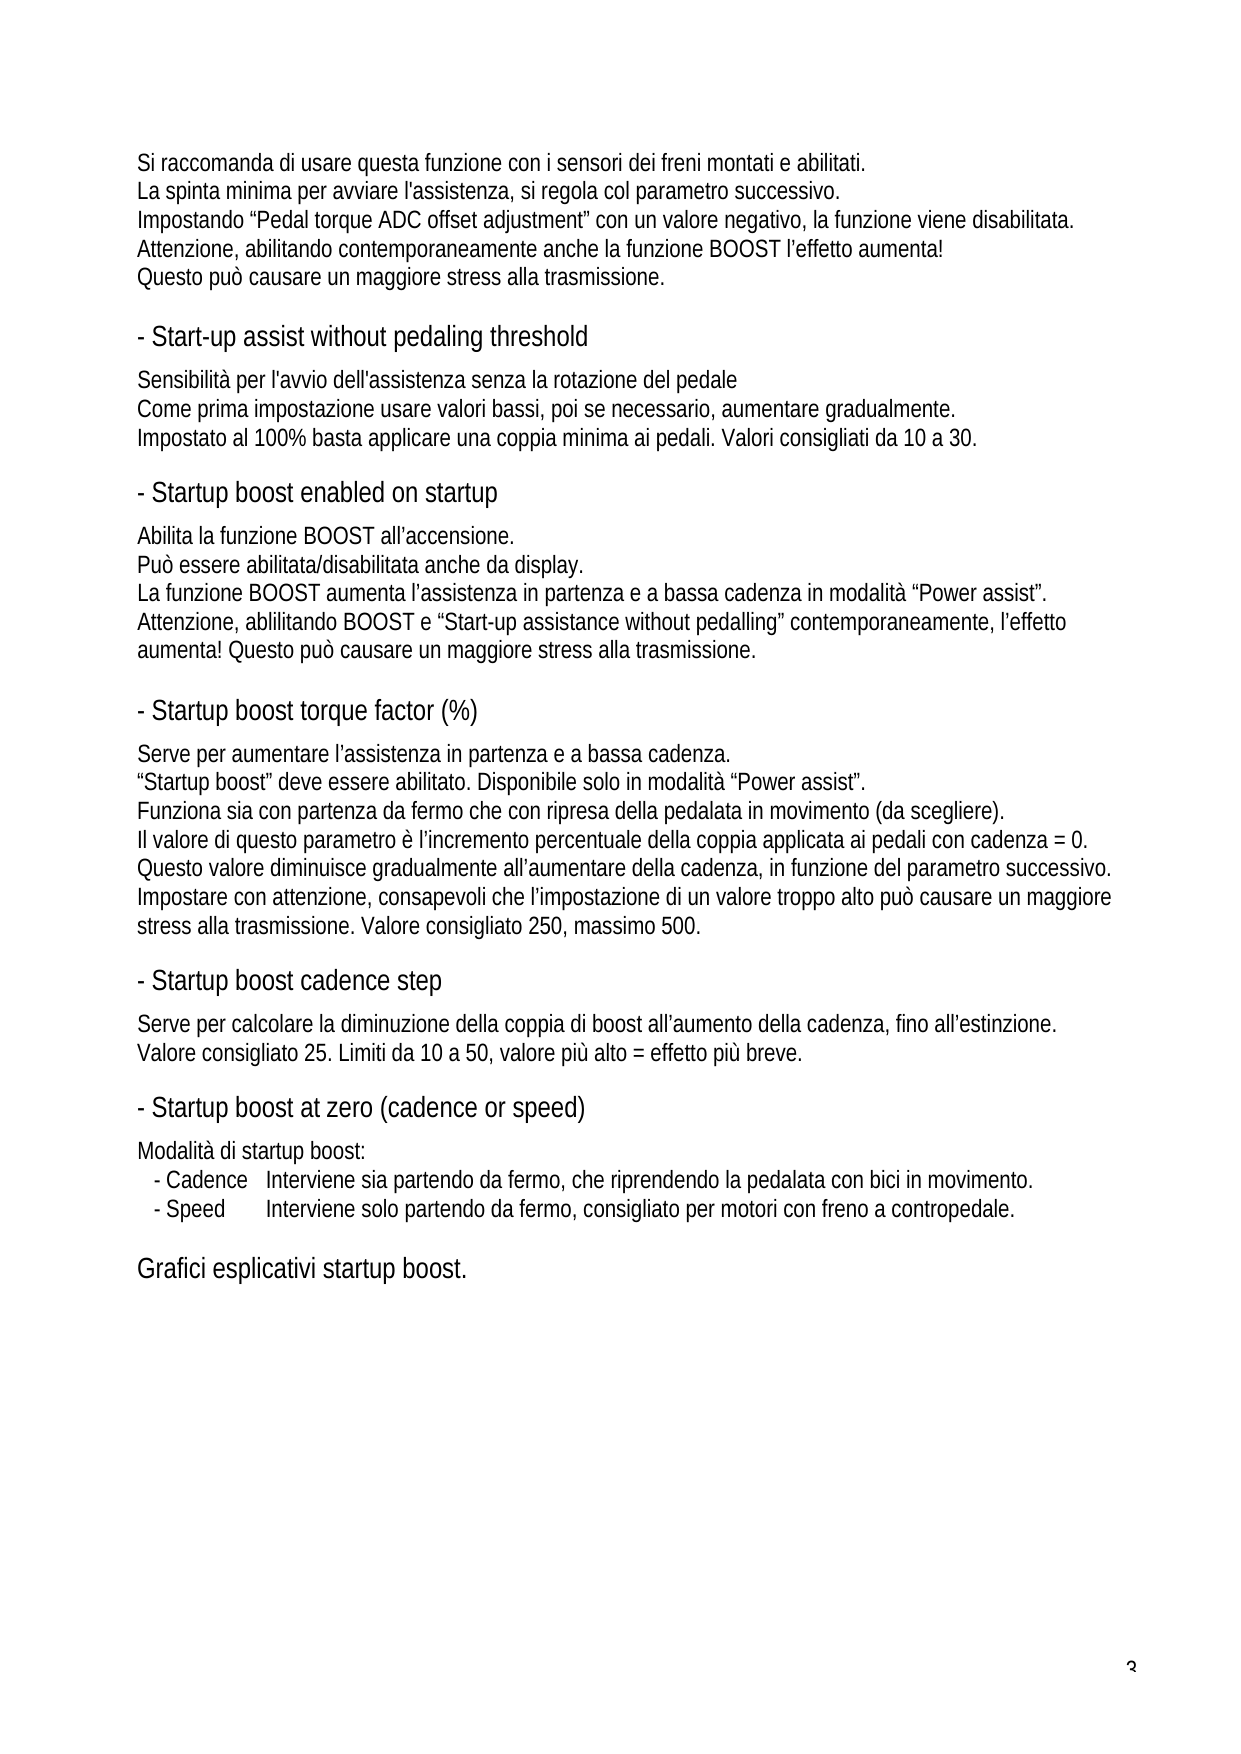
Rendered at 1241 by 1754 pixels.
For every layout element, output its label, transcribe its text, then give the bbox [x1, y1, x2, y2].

subtitle - Cadence Interviene sia partendo da fermo, che riprendendo la pedalata con bici in movimento. [153, 1165, 1122, 1194]
subtitle Funziona sia con partenza da fermo che con ripresa della pedalata in movimento (da scegliere). [137, 796, 1122, 825]
text Sensibilità per l'avvio dell'assistenza senza la rotazione del pedale [137, 365, 1122, 394]
subtitle Serve per calcolare la diminuzione della coppia di boost all’aumento della cadenza, fino all’estinzione. [137, 1009, 1122, 1038]
subtitle Modalità di startup boost: [137, 1136, 1122, 1165]
text La spinta minima per avviare l'assistenza, si regola col parametro successivo. [137, 176, 1122, 205]
subtitle Questo valore diminuisce gradualmente all’aumentare della cadenza, in funzione del parametro successivo. [137, 853, 1122, 882]
text Si raccomanda di usare questa funzione con i sensori dei freni montati e abilitati. [137, 148, 1122, 176]
text - Start-up assist without pedaling threshold [137, 319, 1122, 353]
text Attenzione, ablilitando BOOST e “Start-up assistance without pedalling” contemporaneamente, l’effetto aumenta! Questo può causare un maggiore stress alla trasmissione. [137, 607, 1122, 664]
subtitle Grafici esplicativi startup boost. [137, 1251, 1122, 1284]
text Impostando “Pedal torque ADC offset adjustment” con un valore negativo, la funzione viene disabilitata. [137, 205, 1122, 233]
text Può essere abilitata/disabilitata anche da display. [137, 549, 1122, 578]
text Impostato al 100% basta applicare una coppia minima ai pedali. Valori consigliati da 10 a 30. [137, 423, 1122, 451]
subtitle - Startup boost cadence step [137, 963, 1122, 997]
subtitle - Startup boost torque factor (%) [137, 693, 1122, 726]
subtitle Serve per aumentare l’assistenza in partenza e a bassa cadenza. [137, 739, 1122, 767]
subtitle Il valore di questo parametro è l’incremento percentuale della coppia applicata ai pedali con cadenza = 0. [137, 825, 1122, 853]
subtitle Impostare con attenzione, consapevoli che l’impostazione di un valore troppo alto può causare un maggiore stress alla trasmissione. Valore consigliato 250, massimo 500. [137, 882, 1122, 939]
text Abilita la funzione BOOST all’accensione. [137, 521, 1122, 549]
text La funzione BOOST aumenta l’assistenza in partenza e a bassa cadenza in modalità “Power assist”. [137, 578, 1122, 607]
subtitle - Startup boost at zero (cadence or speed) [137, 1090, 1122, 1124]
text Come prima impostazione usare valori bassi, poi se necessario, aumentare gradualmente. [137, 394, 1122, 423]
text Attenzione, abilitando contemporaneamente anche la funzione BOOST l’effetto aumenta! [137, 233, 1122, 262]
text - Startup boost enabled on startup [137, 475, 1122, 508]
text Questo può causare un maggiore stress alla trasmissione. [137, 262, 1122, 291]
subtitle - Speed Interviene solo partendo da fermo, consigliato per motori con freno a contropedale. [153, 1194, 1122, 1222]
subtitle Valore consigliato 25. Limiti da 10 a 50, valore più alto = effetto più breve. [137, 1038, 1122, 1066]
subtitle “Startup boost” deve essere abilitato. Disponibile solo in modalità “Power assist”. [137, 767, 1122, 796]
